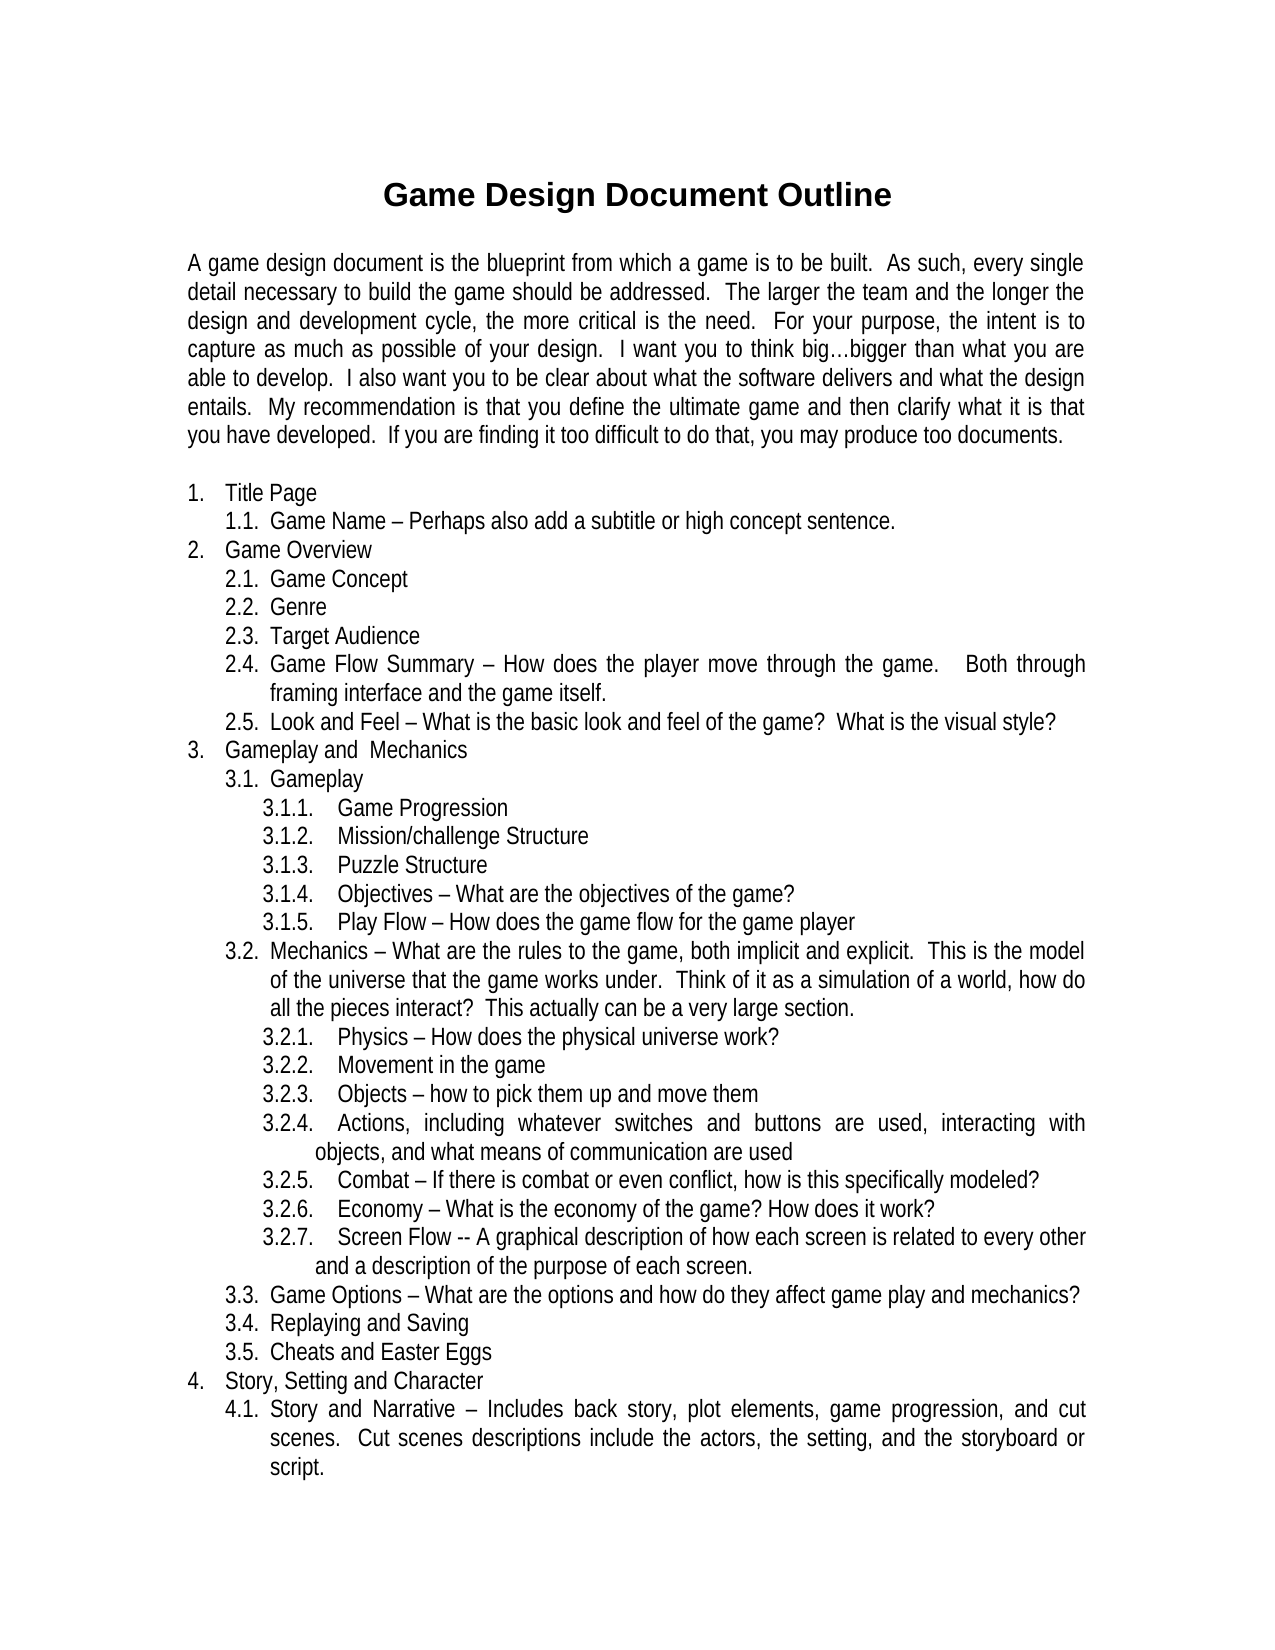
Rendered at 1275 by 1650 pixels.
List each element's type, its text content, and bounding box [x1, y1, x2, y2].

list Game Flow Summary – How does the player move through the game. Both through framing interface and the game itself. [225, 649, 1087, 707]
list Combat – If there is combat or even conflict, how is this specifically modeled? [262, 1165, 1087, 1194]
list Story and Narrative – Includes back story, plot elements, game progression, and cut scenes. Cut scenes descriptions include the actors, the setting, and the storyboard or script. [225, 1394, 1087, 1480]
list Gameplay [225, 764, 1087, 793]
list Story, Setting and Character [187, 1366, 1087, 1394]
list Puzzle Structure [262, 850, 1087, 879]
list Replaying and Saving [225, 1308, 1087, 1337]
list Mechanics – What are the rules to the game, both implicit and explicit. This is the model of the universe that the game works under. Think of it as a simulation of a world, how do all the pieces interact? This actually can be a very large section. [225, 936, 1087, 1022]
list Physics – How does the physical universe work? [262, 1022, 1087, 1051]
list Game Options – What are the options and how do they affect game play and mechanics? [225, 1280, 1087, 1308]
list Title Page [187, 478, 1087, 506]
list Cheats and Easter Eggs [225, 1337, 1087, 1366]
list Play Flow – How does the game flow for the game player [262, 907, 1087, 936]
list Game Progression [262, 793, 1087, 821]
text A game design document is the blueprint from which a game is to be built. As such, every single detail necessary to build the game should be addressed. The larger the team and the longer the design and development cycle, the more critical is the need. For your purpose, the intent is to capture as much as possible of your design. I want you to think big…bigger than what you are able to develop. I also want you to be clear about what the software delivers and what the design entails. My recommendation is that you define the ultimate game and then clarify what it is that you have developed. If you are finding it too difficult to do that, you may produce too documents. [187, 248, 1087, 449]
list Objectives – What are the objectives of the game? [262, 879, 1087, 907]
list Movement in the game [262, 1051, 1087, 1079]
subtitle Game Design Document Outline [187, 175, 1087, 213]
list Game Name – Perhaps also add a subtitle or high concept sentence. [225, 506, 1087, 535]
list Game Overview [187, 535, 1087, 563]
list Economy – What is the economy of the game? How does it work? [262, 1194, 1087, 1222]
list Target Audience [225, 621, 1087, 649]
list Actions, including whatever switches and buttons are used, interacting with objects, and what means of communication are used [262, 1108, 1087, 1165]
list Gameplay and Mechanics [187, 735, 1087, 764]
list Screen Flow -- A graphical description of how each screen is related to every other and a description of the purpose of each screen. [262, 1222, 1087, 1280]
list Game Concept [225, 563, 1087, 592]
list Mission/challenge Structure [262, 821, 1087, 850]
list Objects – how to pick them up and move them [262, 1079, 1087, 1108]
list Genre [225, 592, 1087, 621]
list Look and Feel – What is the basic look and feel of the game? What is the visual style? [225, 707, 1087, 735]
